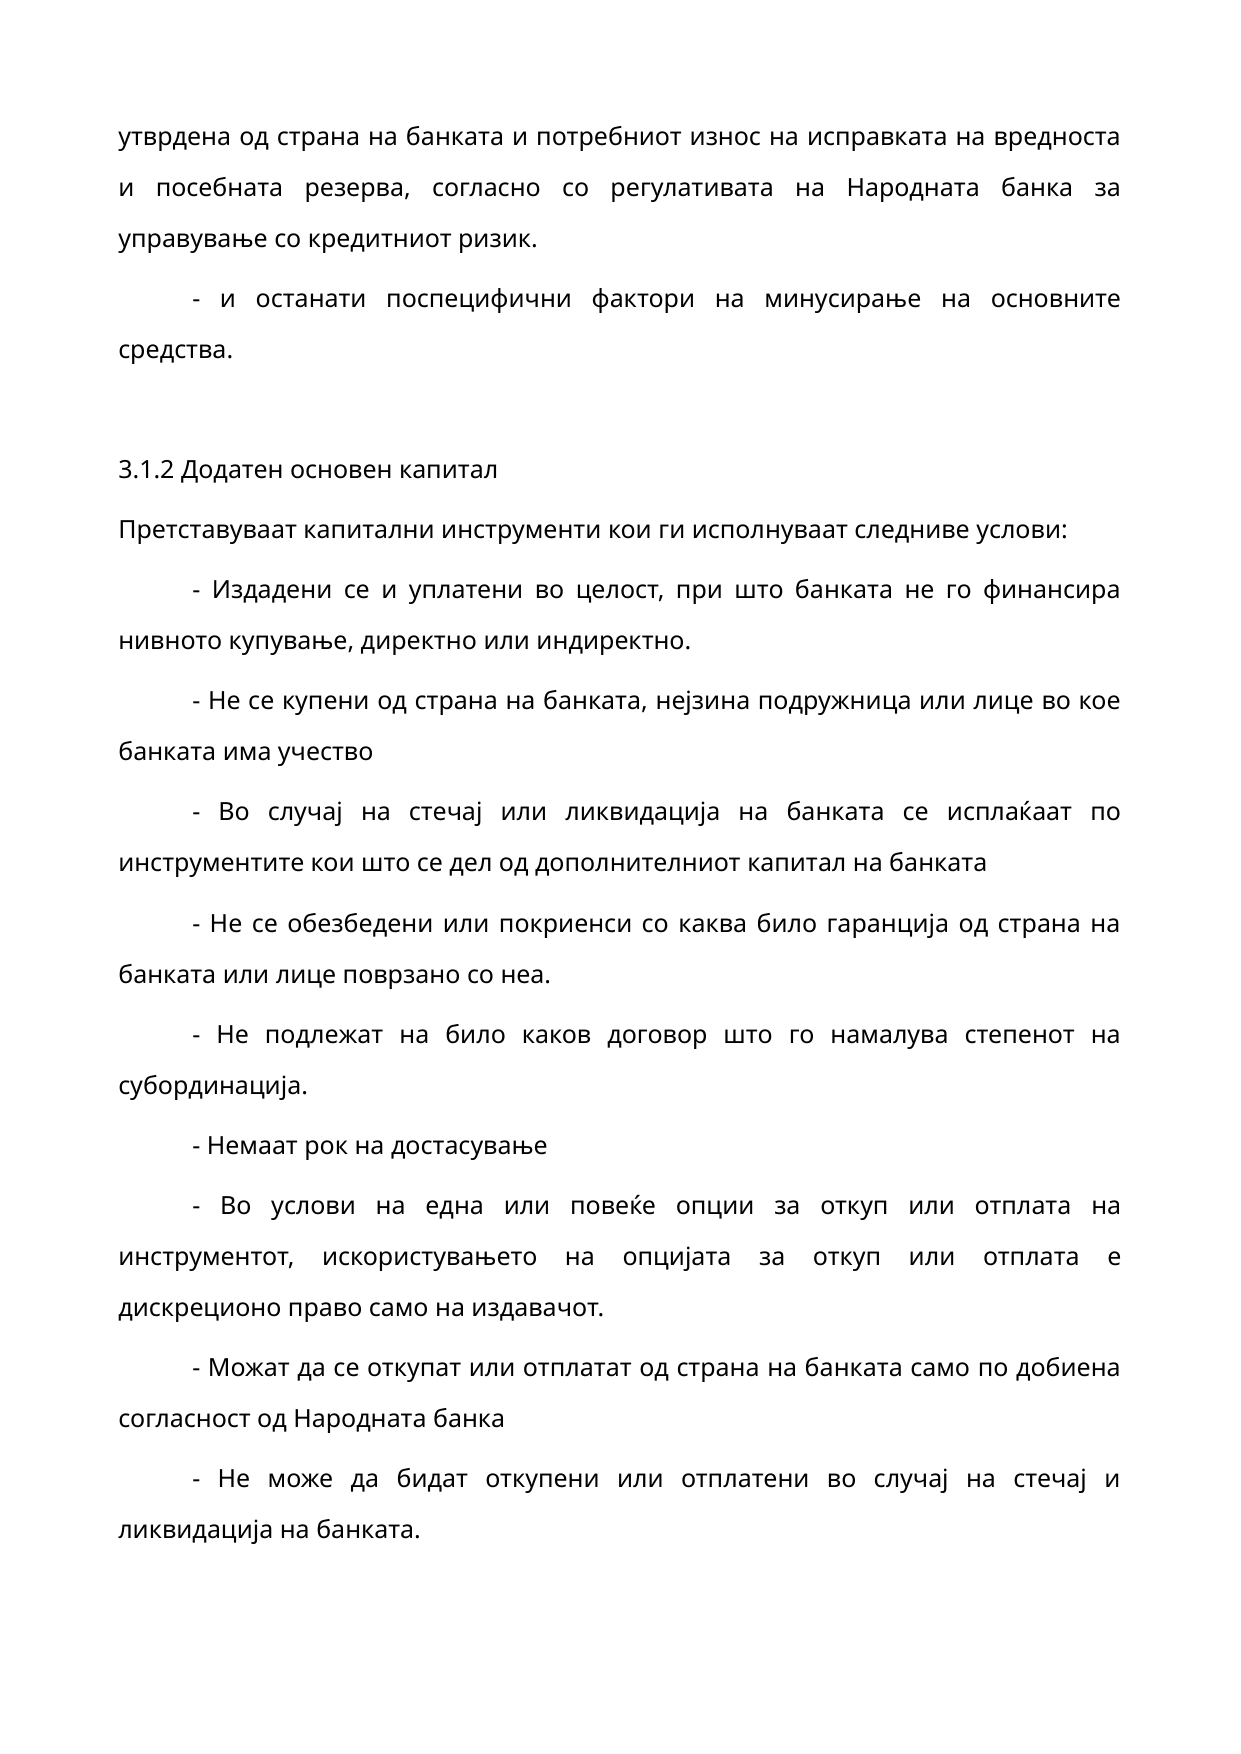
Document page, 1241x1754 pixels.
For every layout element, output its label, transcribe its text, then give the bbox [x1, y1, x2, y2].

text - Во случај на стечај или ликвидација на банката се исплаќаат по инструментите кои што се дел од дополнителниот капитал на банката [118, 794, 1122, 879]
text - Не може да бидат откупени или отплатени во случај на стечај и ликвидација на банката. [118, 1461, 1122, 1546]
text - и останати поспецифични фактори на минусирање на основните средства. [118, 280, 1122, 365]
text утврдена од страна на банката и потребниот износ на исправката на вредноста и посебната резерва, согласно со регулативата на Народната банка за управување со кредитниот ризик. [118, 118, 1122, 254]
text - Можат да се откупат или отплатат од страна на банката само по добиена согласност од Народната банка [118, 1350, 1122, 1435]
text Претставуваат капитални инструменти кои ги исполнуваат следниве услови: [118, 512, 1122, 546]
text - Не се обезбедени или покриенси со каква било гаранција од страна на банката или лице поврзано со неа. [118, 905, 1122, 990]
text - Немаат рок на достасување [118, 1127, 1122, 1162]
text - Не се купени од страна на банката, нејзина подружница или лице во кое банката има учество [118, 683, 1122, 768]
text - Не подлежат на било каков договор што го намалува степенот на субординација. [118, 1016, 1122, 1101]
text - Издадени се и уплатени во целост, при што банката не го финансира нивното купување, директно или индиректно. [118, 572, 1122, 657]
text 3.1.2 Додатен основен капитал [118, 452, 1122, 486]
text - Во услови на една или повеќе опции за откуп или отплата на инструментот, искористувањето на опцијата за откуп или отплата е дискреционо право само на издавачот. [118, 1188, 1122, 1324]
